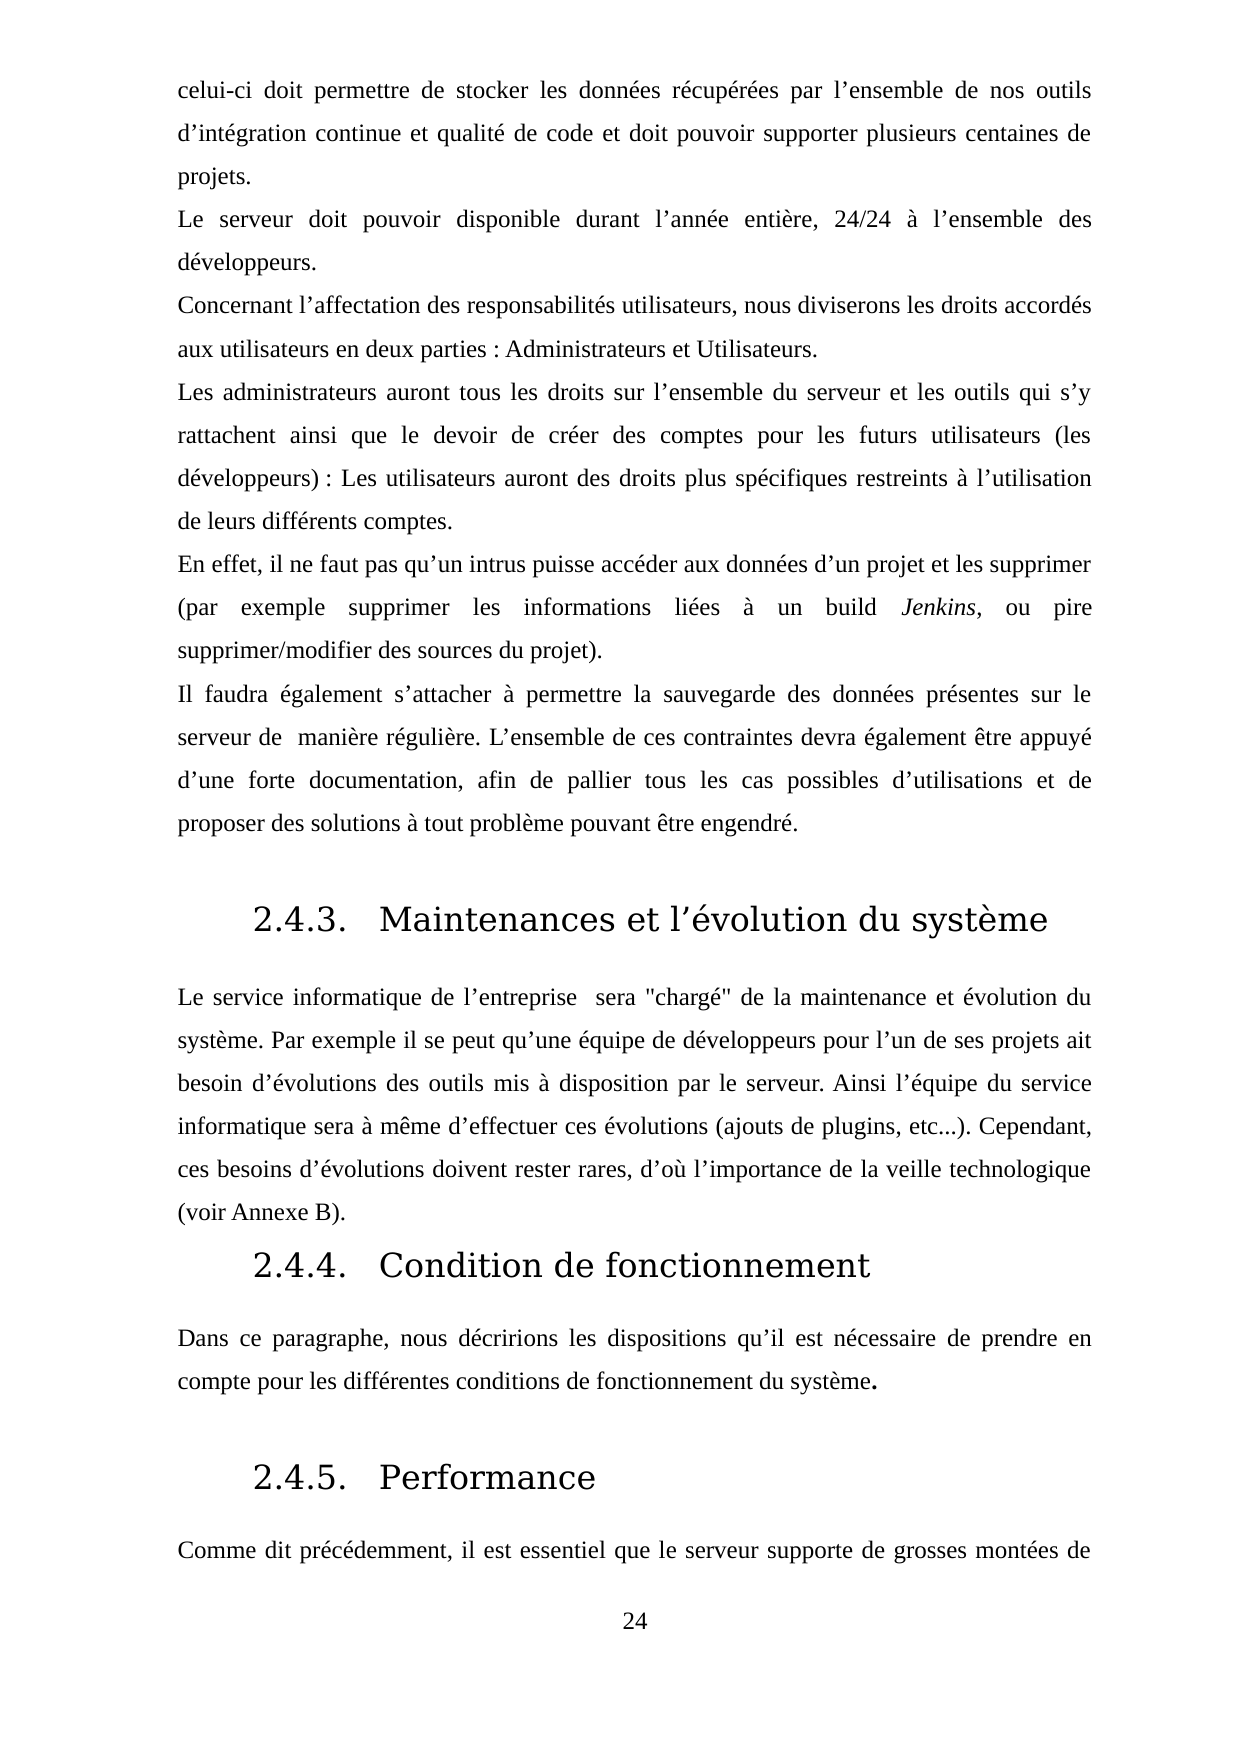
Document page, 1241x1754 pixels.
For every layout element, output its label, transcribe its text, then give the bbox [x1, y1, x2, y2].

list Condition de fonctionnement [252, 1244, 1092, 1284]
list Maintenances et l’évolution du système [252, 898, 1092, 938]
text Comme dit précédemment, il est essentiel que le serveur supporte de grosses montées de [177, 1535, 1092, 1563]
text Le service informatique de l’entreprise sera "chargé" de la maintenance et évolution du système. Par exemple il se peut qu’une équipe de développeurs pour l’un de ses projets ait besoin d’évolutions des outils mis à disposition par le serveur. Ainsi l’équipe du service informatique sera à même d’effectuer ces évolutions (ajouts de plugins, etc...). Cependant, ces besoins d’évolutions doivent rester rares, d’où l’importance de la veille technologique (voir Annexe B). [177, 982, 1092, 1226]
text Le serveur doit pouvoir disponible durant l’année entière, 24/24 à l’ensemble des développeurs. [177, 204, 1092, 276]
text En effet, il ne faut pas qu’un intrus puisse accéder aux données d’un projet et les supprimer (par exemple supprimer les informations liées à un build Jenkins, ou pire supprimer/modifier des sources du projet). [177, 549, 1092, 664]
list Performance [252, 1456, 1092, 1496]
text celui-ci doit permettre de stocker les données récupérées par l’ensemble de nos outils d’intégration continue et qualité de code et doit pouvoir supporter plusieurs centaines de projets. [177, 75, 1092, 190]
text Les administrateurs auront tous les droits sur l’ensemble du serveur et les outils qui s’y rattachent ainsi que le devoir de créer des comptes pour les futurs utilisateurs (les développeurs) : Les utilisateurs auront des droits plus spécifiques restreints à l’utilisation de leurs différents comptes. [177, 377, 1092, 535]
text Dans ce paragraphe, nous décririons les dispositions qu’il est nécessaire de prendre en compte pour les différentes conditions de fonctionnement du système. [177, 1323, 1092, 1395]
text Il faudra également s’attacher à permettre la sauvegarde des données présentes sur le serveur de manière régulière. L’ensemble de ces contraintes devra également être appuyé d’une forte documentation, afin de pallier tous les cas possibles d’utilisations et de proposer des solutions à tout problème pouvant être engendré. [177, 679, 1092, 837]
text Concernant l’affectation des responsabilités utilisateurs, nous diviserons les droits accordés aux utilisateurs en deux parties : Administrateurs et Utilisateurs. [177, 291, 1092, 362]
